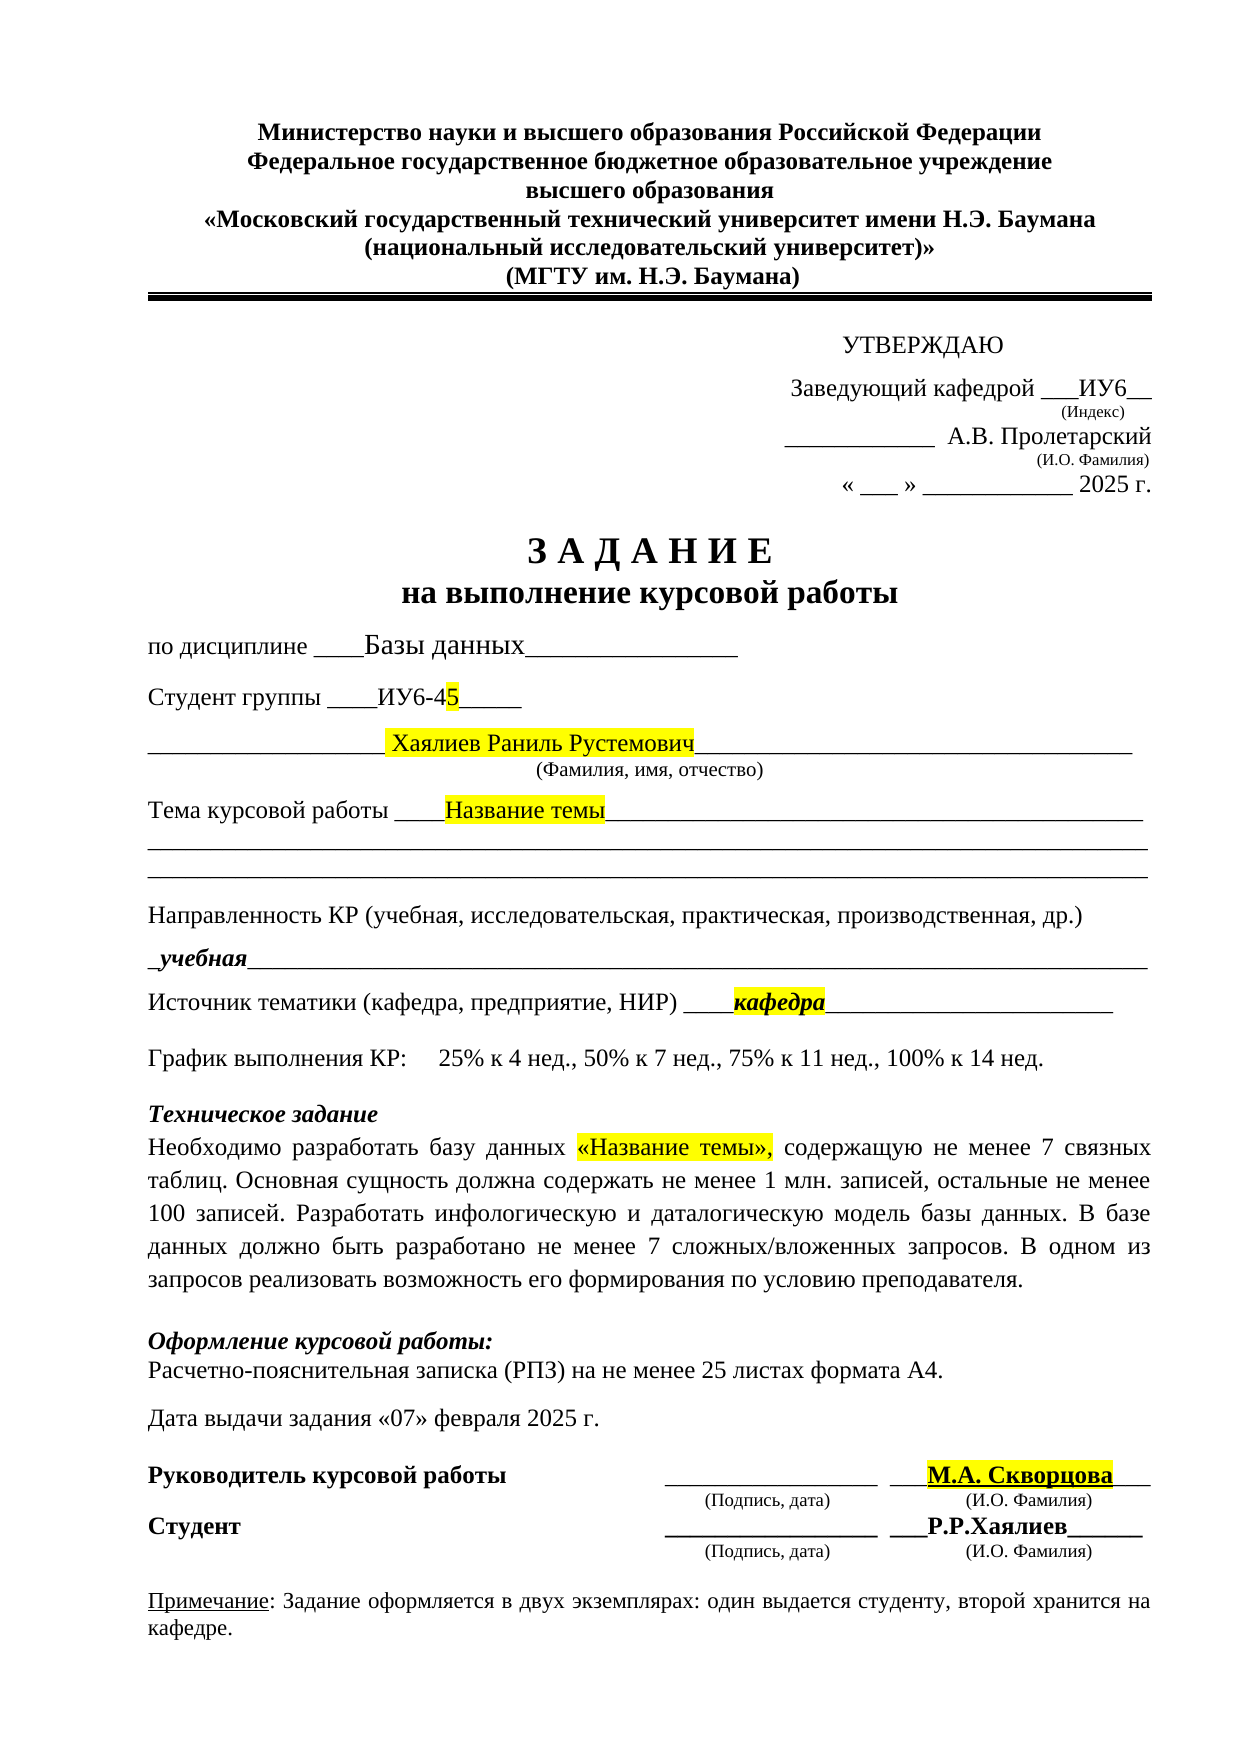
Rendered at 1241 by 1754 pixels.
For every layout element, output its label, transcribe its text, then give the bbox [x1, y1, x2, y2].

text График выполнения КР: 25% к 4 нед., 50% к 7 нед., 75% к 11 нед., 100% к 14 нед. [148, 1042, 1152, 1073]
text ЗАДАНИЕ [148, 529, 1152, 572]
text по дисциплине ____Базы данных_________________ [148, 627, 1152, 661]
text (национальный исследовательский университет)» [148, 232, 1152, 261]
text (Фамилия, имя, отчество) [148, 757, 1152, 781]
text « ___ » ____________ 2025 г. [148, 469, 1152, 498]
text (Подпись, дата) (И.О. Фамилия) [148, 1489, 1093, 1511]
text Министерство науки и высшего образования Российской Федерации [148, 117, 1152, 146]
text Направленность КР (учебная, исследовательская, практическая, производственная, др.) [148, 900, 1152, 929]
text Руководитель курсовой работы _________________ ___М.А. Скворцова___ [148, 1460, 1152, 1489]
text Примечание: Задание оформляется в двух экземплярах: один выдается студенту, второй хранится на кафедре. [148, 1587, 1152, 1640]
text Студент _________________ ___Р.Р.Хаялиев______ [148, 1511, 1152, 1539]
text высшего образования [148, 175, 1152, 204]
text Источник тематики (кафедра, предприятие, НИР) ____кафедра_______________________ [148, 987, 1152, 1015]
text _учебная________________________________________________________________________ [148, 943, 1152, 972]
text ________________________________________________________________________________ [148, 824, 1152, 852]
text Расчетно-пояснительная записка (РПЗ) на не менее 25 листах формата А4. [148, 1355, 1152, 1384]
text Необходимо разработать базу данных «Название темы», содержащую не менее 7 связных таблиц. Основная сущность должна содержать не менее 1 млн. записей, остальные не менее 100 записей. Разработать инфологическую и даталогическую модель базы данных. В базе данных должно быть разработано не менее 7 сложных/вложенных запросов. В одном из запросов реализовать возможность его формирования по условию преподавателя. [148, 1132, 1152, 1293]
text ___________________ Хаялиев Раниль Рустемович___________________________________ [148, 728, 1152, 757]
text Оформление курсовой работы: [148, 1326, 1152, 1355]
text ________________________________________________________________________________ [148, 852, 1152, 881]
text ____________ А.В. Пролетарский [148, 421, 1152, 450]
text (И.О. Фамилия) [960, 450, 1152, 469]
text Федеральное государственное бюджетное образовательное учреждение [148, 146, 1152, 175]
text (Индекс) [960, 402, 1152, 421]
text Техническое задание [148, 1099, 1152, 1128]
text (МГТУ им. Н.Э. Баумана) [148, 261, 1152, 292]
text (Подпись, дата) (И.О. Фамилия) [148, 1539, 1093, 1561]
text на выполнение курсовой работы [148, 572, 1152, 610]
text «Московский государственный технический университет имени Н.Э. Баумана [148, 204, 1152, 232]
text Тема курсовой работы ____Название темы___________________________________________ [148, 795, 1152, 824]
text Дата выдачи задания «07» февраля 2025 г. [148, 1403, 1152, 1432]
text Студент группы ____ИУ6-45_____ [148, 682, 1152, 711]
text Заведующий кафедрой ___ИУ6__ [148, 373, 1152, 402]
text УТВЕРЖДАЮ [148, 330, 1004, 359]
